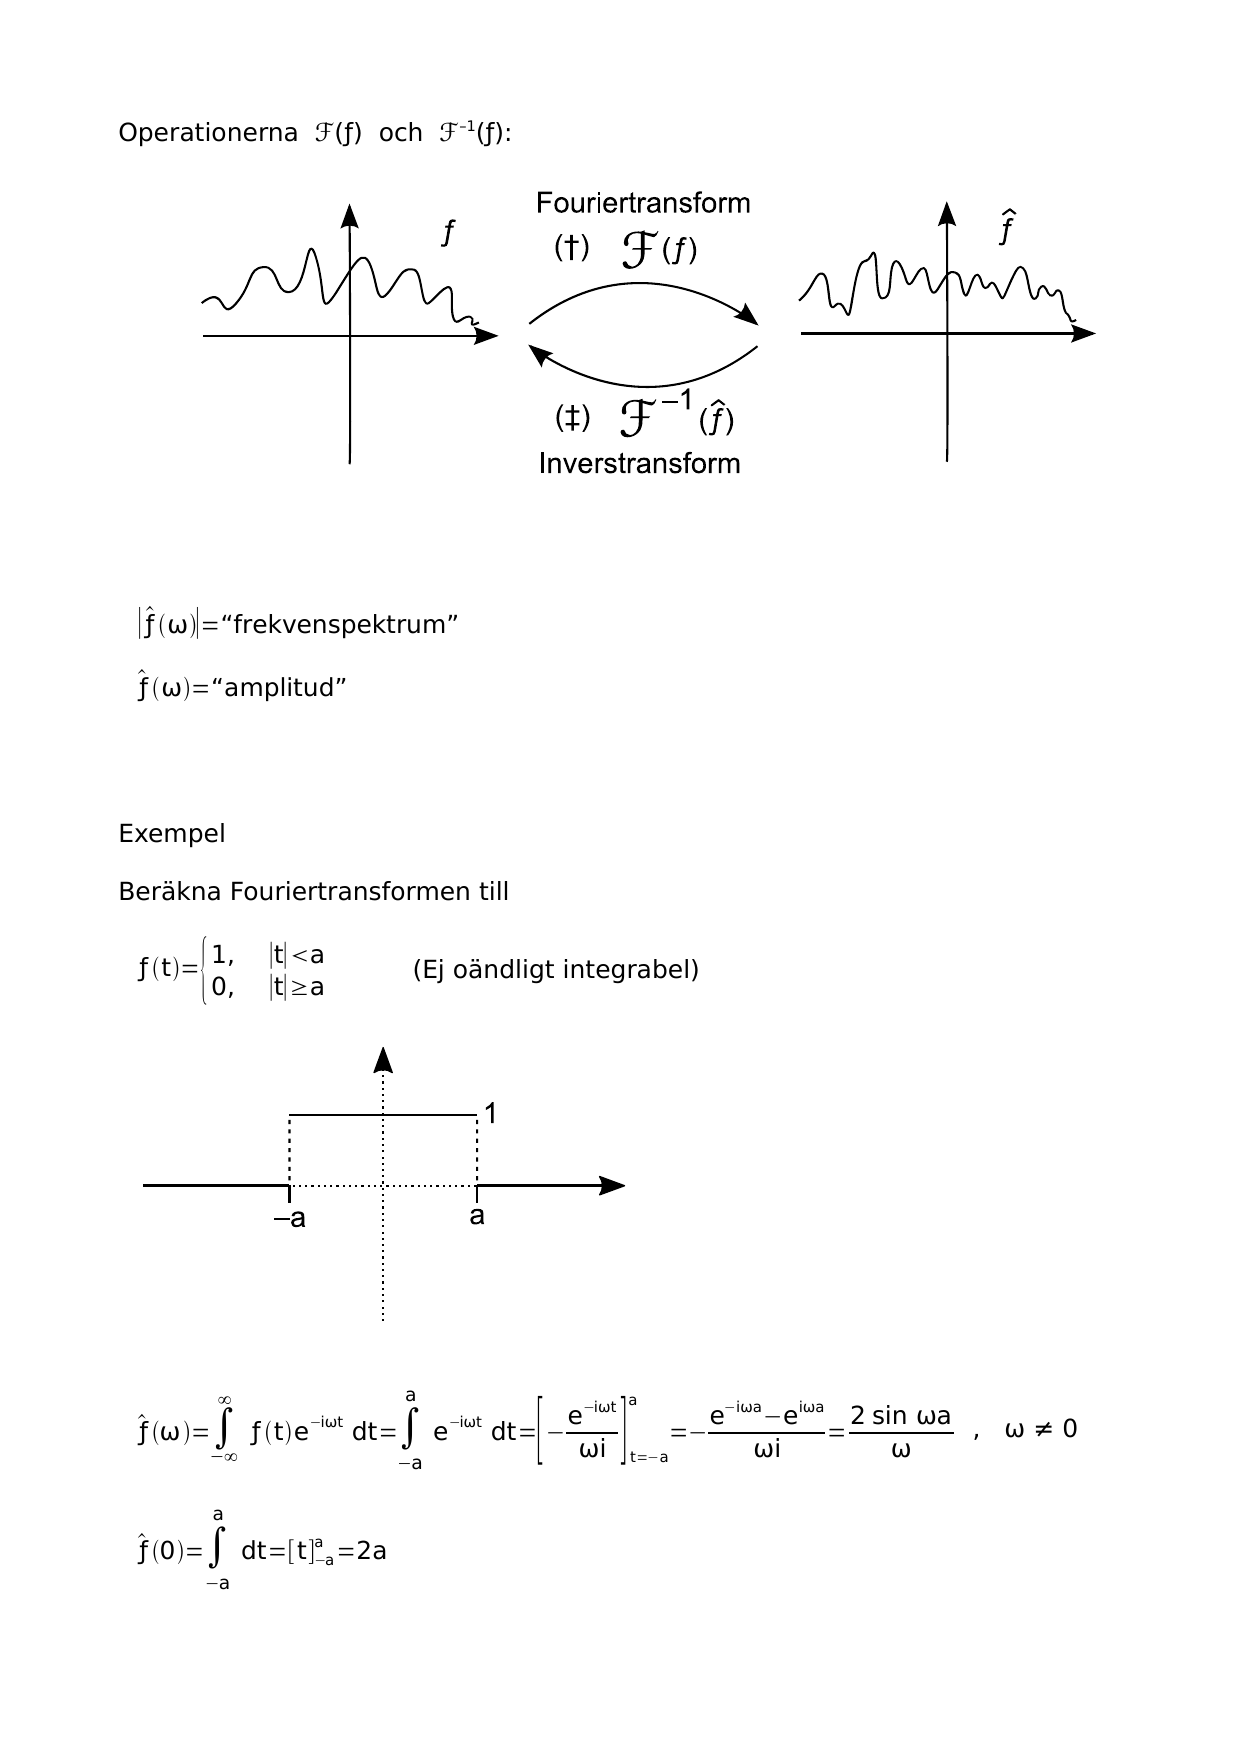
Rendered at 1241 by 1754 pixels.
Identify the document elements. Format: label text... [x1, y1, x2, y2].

text Exempel [118, 819, 1122, 848]
text , ω ≠ 0 [118, 1384, 1122, 1474]
text Beräkna Fouriertransformen till [118, 877, 1122, 907]
text Operationerna ℱ(ƒ) och ℱ–1(ƒ): [118, 118, 1122, 147]
text (Ej oändligt integrabel) [118, 936, 1122, 1005]
